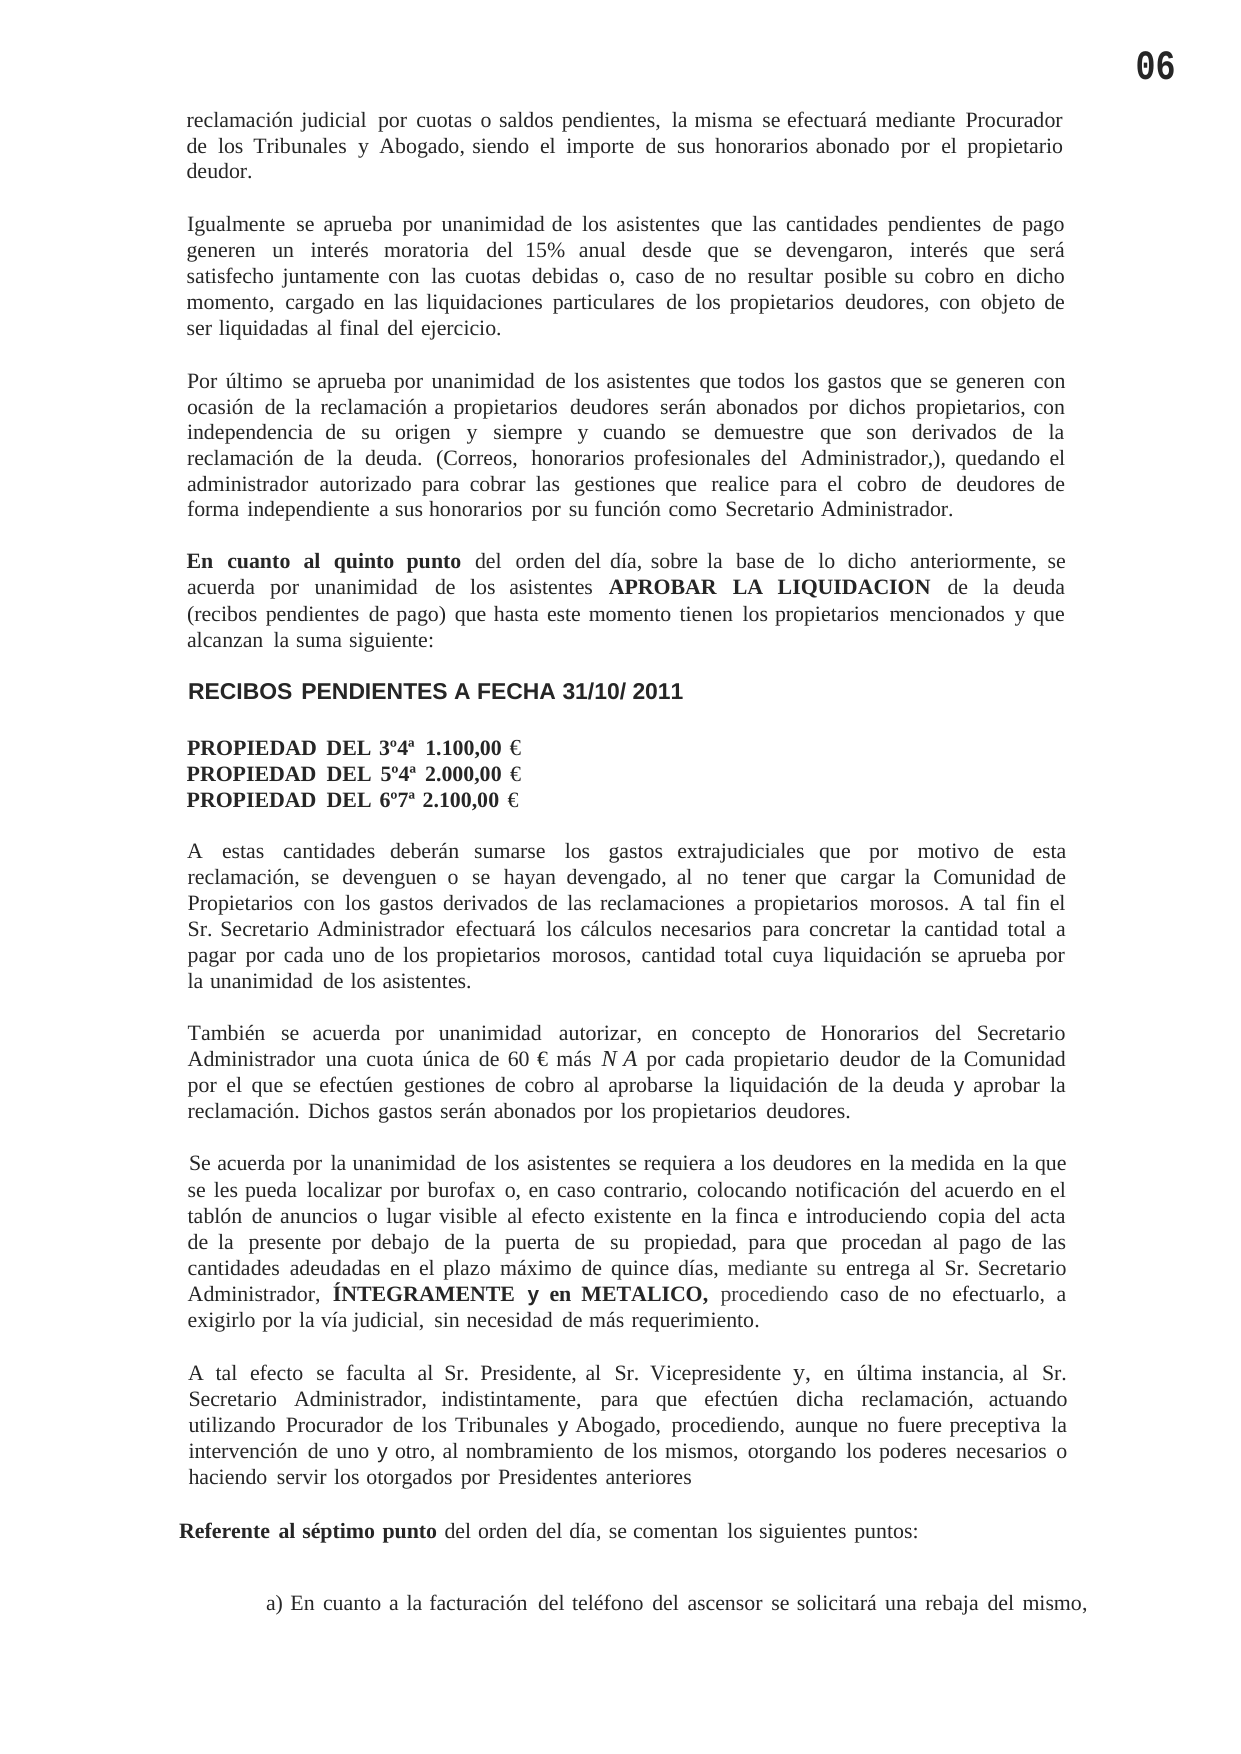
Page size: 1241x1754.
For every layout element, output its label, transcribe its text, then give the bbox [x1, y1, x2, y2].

list En cuanto a la facturación del teléfono del ascensor se solicitará una rebaja del mismo, [266, 1590, 1186, 1615]
text Se acuerda por la unanimidad de los asistentes se requiera a los deudores en la medida en la que se les pueda localizar por burofax o, en caso contrario, colocando notificación del acuerdo en el tablón de anuncios o lugar visible al efecto existente en la finca e introduciendo copia del acta de la presente por debajo de la puerta de su propiedad, para que procedan al pago de las cantidades adeudadas en el plazo máximo de quince días, mediante su entrega al Sr. Secretario Administrador, ÍNTEGRAMENTE y en METALICO, procediendo caso de no efectuarlo, a exigirlo por la vía judicial, sin necesidad de más requerimiento. [187, 1150, 1067, 1332]
text PROPIEDAD DEL 3º4ª 1.100,00 € PROPIEDAD DEL 5º4ª 2.000,00 € PROPIEDAD DEL 6º7ª 2.100,00 € [186, 734, 521, 812]
text A estas cantidades deberán sumarse los gastos extrajudiciales que por motivo de esta reclamación, se devenguen o se hayan devengado, al no tener que cargar la Comunidad de Propietarios con los gastos derivados de las reclamaciones a propietarios morosos. A tal fin el Sr. Secretario Administrador efectuará los cálculos necesarios para concretar la cantidad total a pagar por cada uno de los propietarios morosos, cantidad total cuya liquidación se aprueba por la unanimidad de los asistentes. [187, 838, 1066, 993]
text También se acuerda por unanimidad autorizar, en concepto de Honorarios del Secretario­ Administrador una cuota única de 60 € más N A por cada propietario deudor de la Comunidad por el que se efectúen gestiones de cobro al aprobarse la liquidación de la deuda y aprobar la reclamación. Dichos gastos serán abonados por los propietarios deudores. [187, 1020, 1066, 1123]
text 06 [170, 44, 1175, 92]
text reclamación judicial por cuotas o saldos pendientes, la misma se efectuará mediante Procurador de los Tribunales y Abogado, siendo el importe de sus honorarios abonado por el propietario deudor. [186, 107, 1063, 183]
text Referente al séptimo punto del orden del día, se comentan los siguientes puntos: [179, 1518, 1186, 1543]
text En cuanto al quinto punto del orden del día, sobre la base de lo dicho anteriormente, se acuerda por unanimidad de los asistentes APROBAR LA LIQUIDACION de la deuda (recibos pendientes de pago) que hasta este momento tienen los propietarios mencionados y que alcanzan la suma siguiente: [186, 548, 1066, 652]
text Igualmente se aprueba por unanimidad de los asistentes que las cantidades pendientes de pago generen un interés moratoria del 15% anual desde que se devengaron, interés que será satisfecho juntamente con las cuotas debidas o, caso de no resultar posible su cobro en dicho momento, cargado en las liquidaciones particulares de los propietarios deudores, con objeto de ser liquidadas al final del ejercicio. [186, 211, 1065, 341]
text A tal efecto se faculta al Sr. Presidente, al Sr. Vicepresidente y, en última instancia, al Sr. Secretario Administrador, indistintamente, para que efectúen dicha reclamación, actuando utilizando Procurador de los Tribunales y Abogado, procediendo, aunque no fuere preceptiva la intervención de uno y otro, al nombramiento de los mismos, otorgando los poderes necesarios o haciendo servir los otorgados por Presidentes anteriores [188, 1358, 1067, 1489]
text Por último se aprueba por unanimidad de los asistentes que todos los gastos que se generen con ocasión de la reclamación a propietarios deudores serán abonados por dichos propietarios, con independencia de su origen y siempre y cuando se demuestre que son derivados de la reclamación de la deuda. (Correos, honorarios profesionales del Administrador,), quedando el administrador autorizado para cobrar las gestiones que realice para el cobro de deudores de forma independiente a sus honorarios por su función como Secretario Administrador. [187, 368, 1065, 521]
text RECIBOS PENDIENTES A FECHA 31/10/ 2011 [188, 678, 1186, 704]
